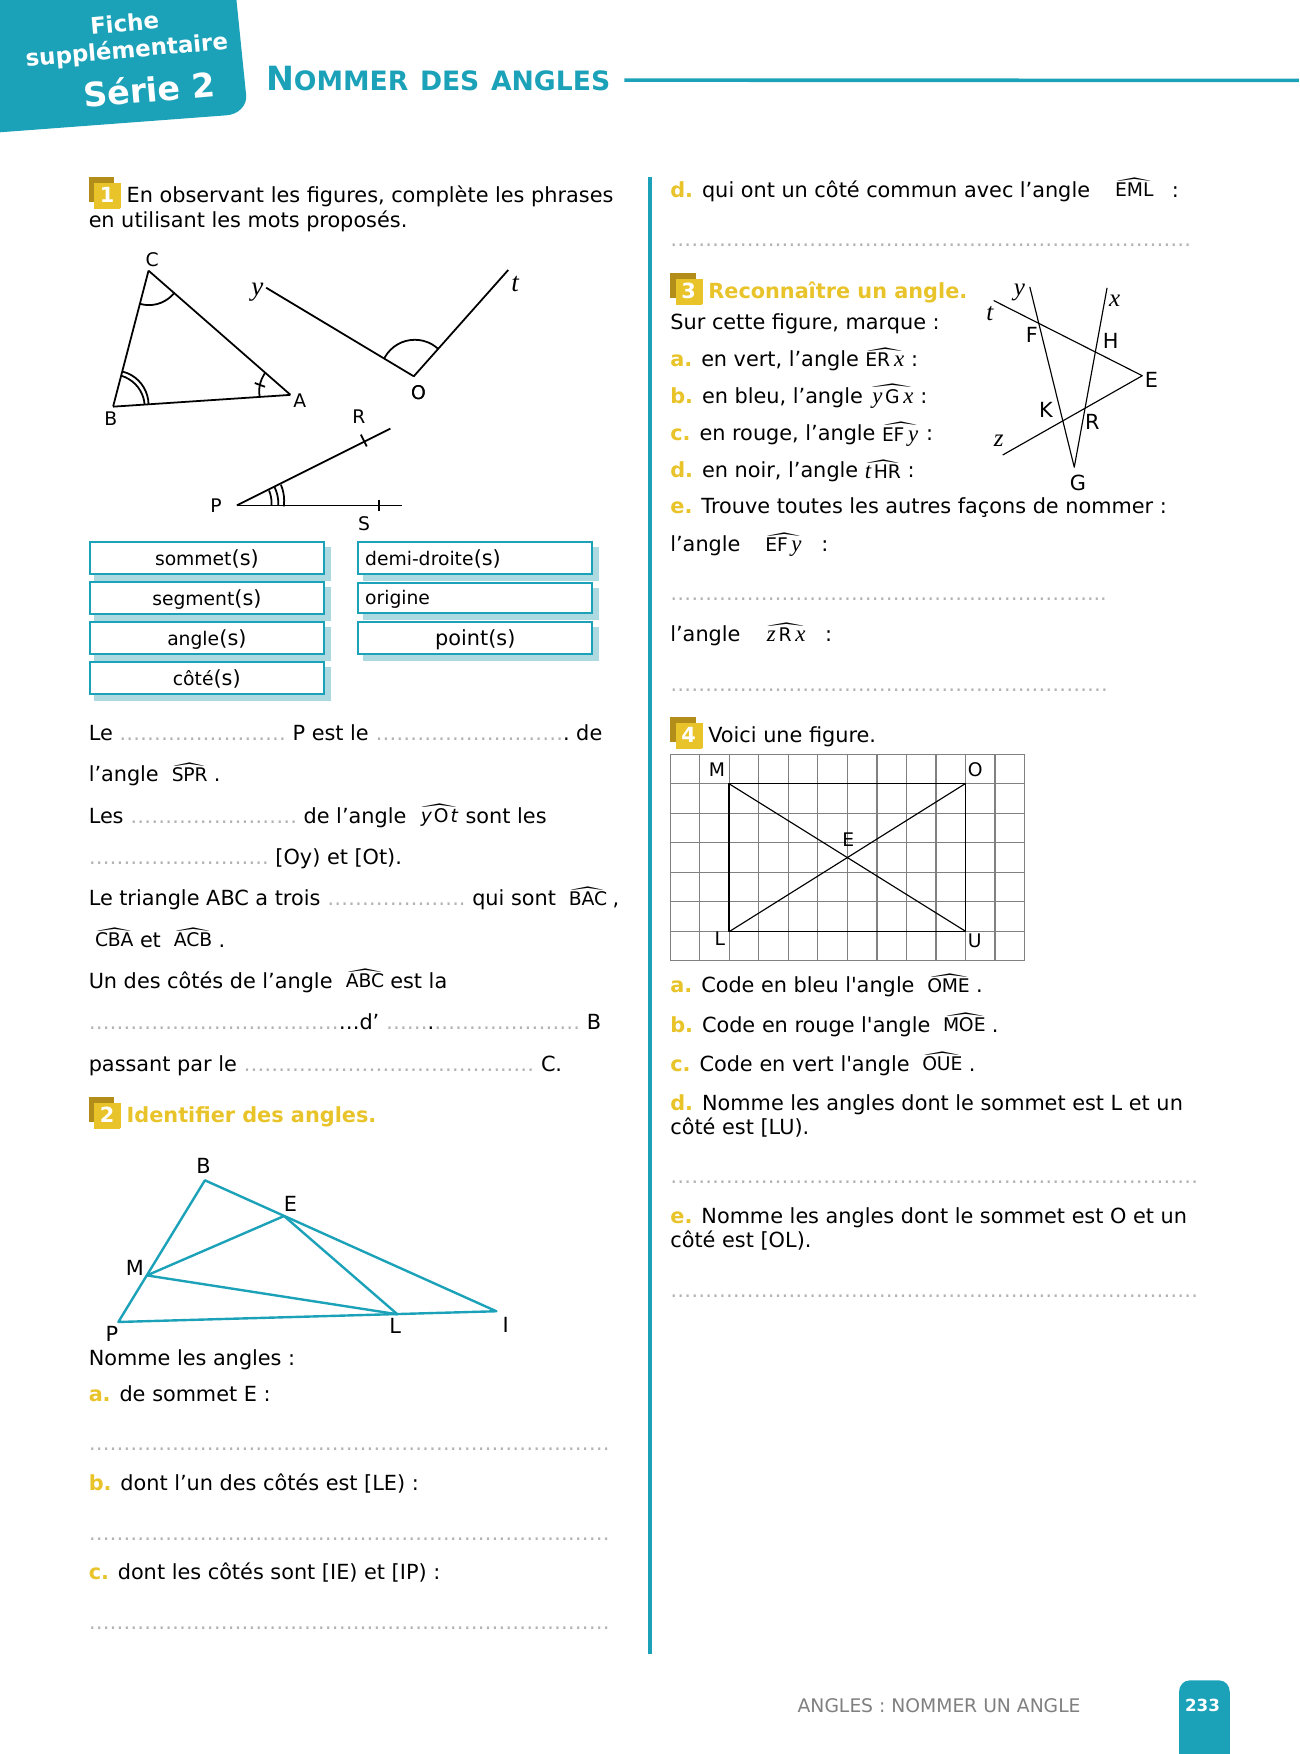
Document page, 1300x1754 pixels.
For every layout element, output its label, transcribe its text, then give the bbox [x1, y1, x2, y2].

text Le …………………… P est le ………………………. de l’angle . [88, 707, 629, 790]
text point(s) [365, 626, 585, 650]
list de sommet E : [88, 1382, 629, 1406]
list qui ont un côté commun avec l’angle : [670, 177, 1211, 202]
list [1087, 383, 1126, 405]
text origine [365, 587, 585, 608]
text Le triangle ABC a trois ……………….. qui sont , et . [88, 873, 629, 955]
text …………………………………………………………………. [670, 1151, 1211, 1192]
list [1055, 383, 1088, 408]
subtitle En observant les figures, complète les phrases en utilisant les mots proposés. [88, 177, 629, 232]
subtitle [1100, 310, 1205, 334]
subtitle Identifier des angles. [114, 1097, 629, 1128]
text sommet(s) [97, 546, 317, 570]
subtitle [1037, 310, 1102, 334]
subtitle Voici une figure. [696, 717, 1211, 748]
list [1046, 346, 1094, 371]
subtitle Sur cette figure, marque : [670, 310, 1040, 334]
list dont l’un des côtés est [LE) : [88, 1471, 629, 1495]
list ………………………………………………………………… [670, 214, 1211, 255]
list ………………………………………………………………… [88, 1596, 629, 1637]
text segment(s) [97, 586, 317, 610]
list en noir, l’angle: [670, 457, 1211, 483]
list [1093, 354, 1129, 371]
list en bleu, l’angle: [670, 383, 1058, 408]
list ………………………………………………………………… [88, 1507, 629, 1548]
text angle(s) [97, 626, 317, 650]
list en vert, l’angle: [670, 346, 1049, 371]
list ……………………………………………………… [670, 658, 1211, 699]
list Nomme les angles dont le sommet est L et un côté est [LU). [670, 1091, 1211, 1139]
list Trouve toutes les autres façons de nommer : [670, 494, 1211, 519]
text Un des côtés de l’angle est la …………………………………d’ …….………………… B passant par le ………………………………...… C. [88, 955, 629, 1079]
list ……………………………………………………... [670, 568, 1211, 609]
list Code en vert l'angle . [670, 1051, 1211, 1079]
list [1089, 383, 1211, 408]
text côté(s) [97, 666, 317, 690]
list Code en bleu l'angle . [670, 973, 1211, 1000]
list en rouge, l’angle: [1079, 420, 1211, 446]
list Nomme les angles dont le sommet est O et un côté est [OL). [670, 1204, 1211, 1252]
subtitle Nomme les angles : [88, 1346, 623, 1370]
subtitle Reconnaître un angle. [696, 273, 1211, 304]
text …………………………………………………………………. [670, 1264, 1211, 1306]
list en rouge, l’angle: [1022, 423, 1068, 446]
list en rouge, l’angle: [670, 420, 1061, 446]
list Code en rouge l'angle . [670, 1012, 1211, 1039]
text l’angle : [670, 621, 1211, 646]
list dont les côtés sont [IE) et [IP) : [88, 1560, 629, 1584]
text l’angle : [670, 531, 1211, 556]
list ………………………………………………………………… [88, 1418, 629, 1459]
list [1097, 346, 1211, 371]
list en rouge, l’angle: [1064, 420, 1082, 446]
text Les …………………… de l’angle sont les …………………….. [Oy) et [Ot). [88, 790, 629, 873]
text demi-droite(s) [365, 546, 585, 570]
